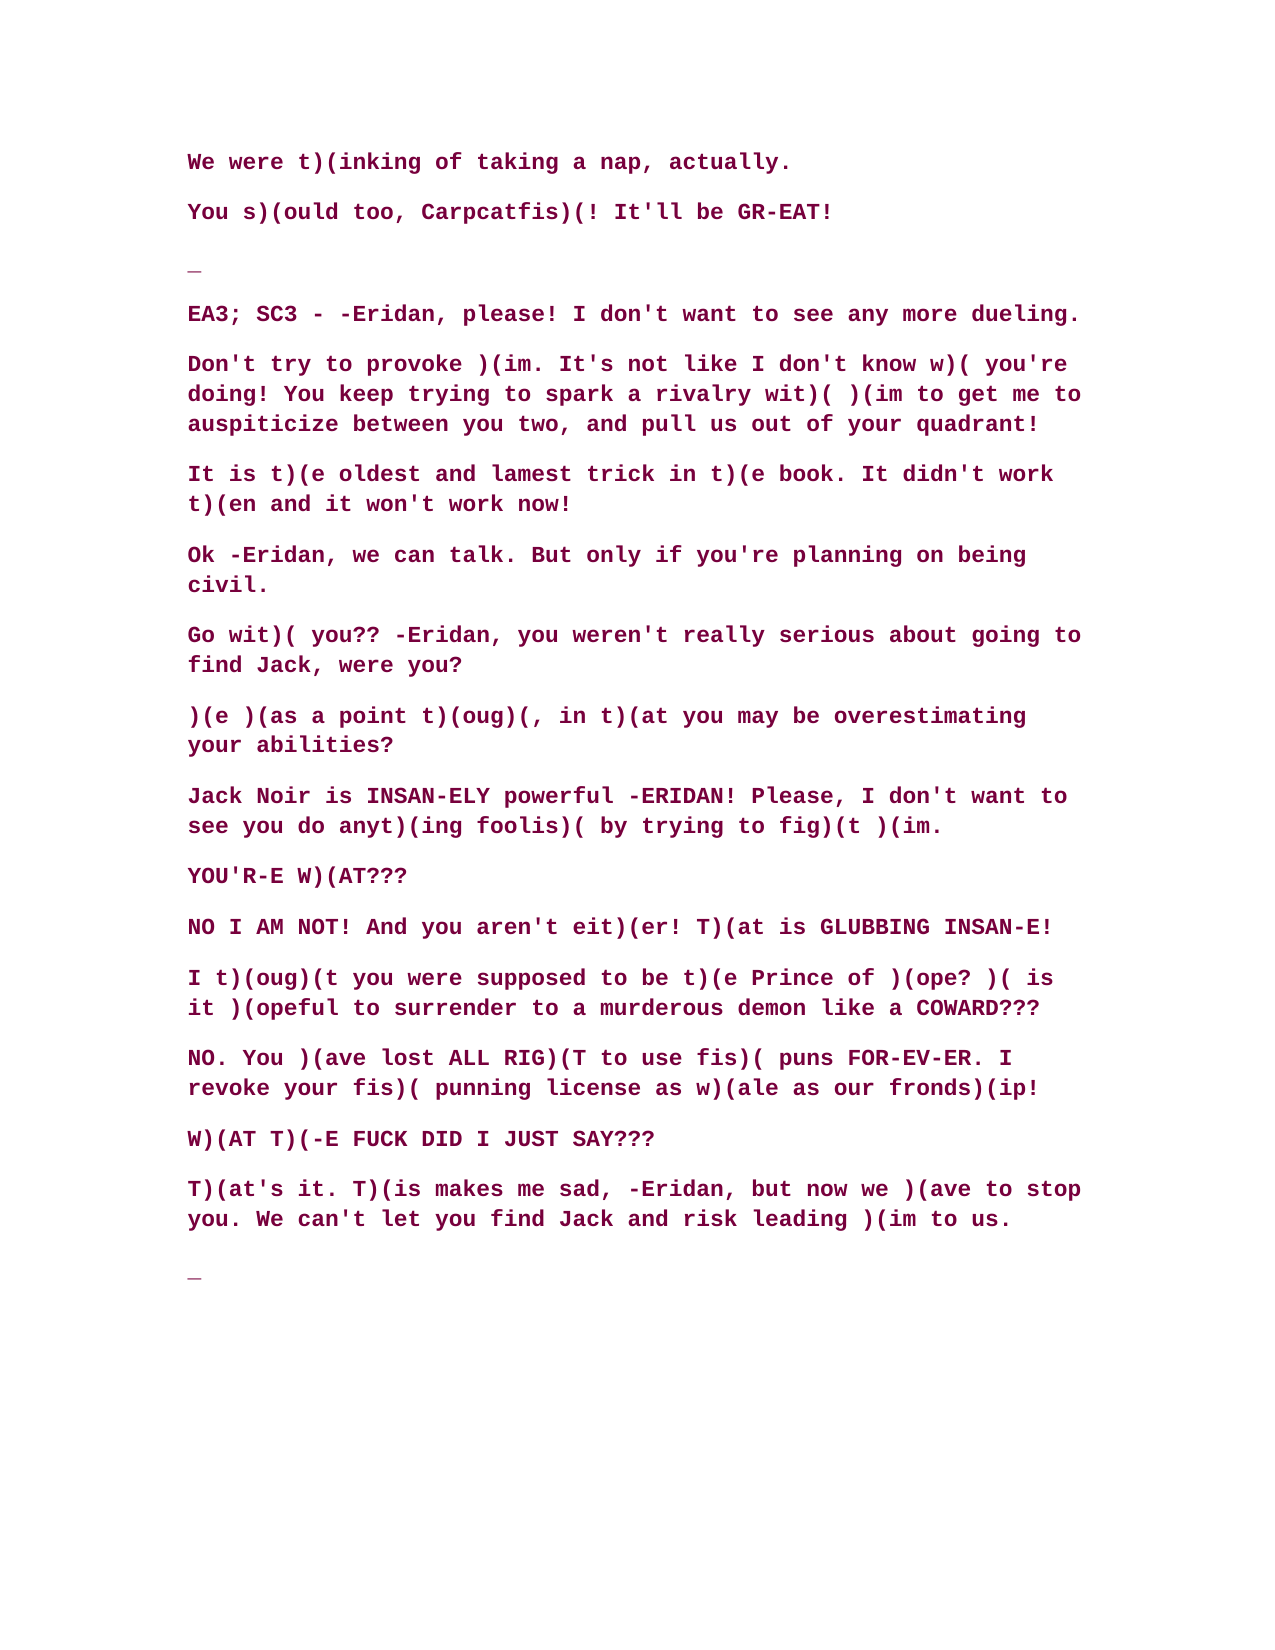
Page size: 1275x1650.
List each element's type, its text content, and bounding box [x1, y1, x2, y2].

text _ [187, 251, 1087, 277]
text Ok -Eridan, we can talk. But only if you're planning on being civil. [187, 543, 1087, 599]
text W)(AT T)(-E FUCK DID I JUST SAY??? [187, 1127, 1087, 1153]
text I t)(oug)(t you were supposed to be t)(e Prince of )(ope? )( is it )(opeful to surrender to a murderous demon like a COWARD??? [187, 966, 1087, 1022]
text )(e )(as a point t)(oug)(, in t)(at you may be overestimating your abilities? [187, 704, 1087, 760]
text Go wit)( you?? -Eridan, you weren't really serious about going to find Jack, were you? [187, 623, 1087, 679]
text _ [187, 1258, 1087, 1284]
text Jack Noir is INSAN-ELY powerful -ERIDAN! Please, I don't want to see you do anyt)(ing foolis)( by trying to fig)(t )(im. [187, 784, 1087, 840]
text YOU'R-E W)(AT??? [187, 865, 1087, 891]
text T)(at's it. T)(is makes me sad, -Eridan, but now we )(ave to stop you. We can't let you find Jack and risk leading )(im to us. [187, 1177, 1087, 1233]
text EA3; SC3 - -Eridan, please! I don't want to see any more dueling. [187, 302, 1087, 328]
text NO I AM NOT! And you aren't eit)(er! T)(at is GLUBBING INSAN-E! [187, 915, 1087, 941]
text We were t)(inking of taking a nap, actually. [187, 150, 1087, 176]
text You s)(ould too, Carpcatfis)(! It'll be GR-EAT! [187, 201, 1087, 227]
text It is t)(e oldest and lamest trick in t)(e book. It didn't work t)(en and it won't work now! [187, 463, 1087, 518]
text Don't try to provoke )(im. It's not like I don't know w)( you're doing! You keep trying to spark a rivalry wit)( )(im to get me to auspiticize between you two, and pull us out of your quadrant! [187, 352, 1087, 438]
text NO. You )(ave lost ALL RIG)(T to use fis)( puns FOR-EV-ER. I revoke your fis)( punning license as w)(ale as our fronds)(ip! [187, 1046, 1087, 1102]
